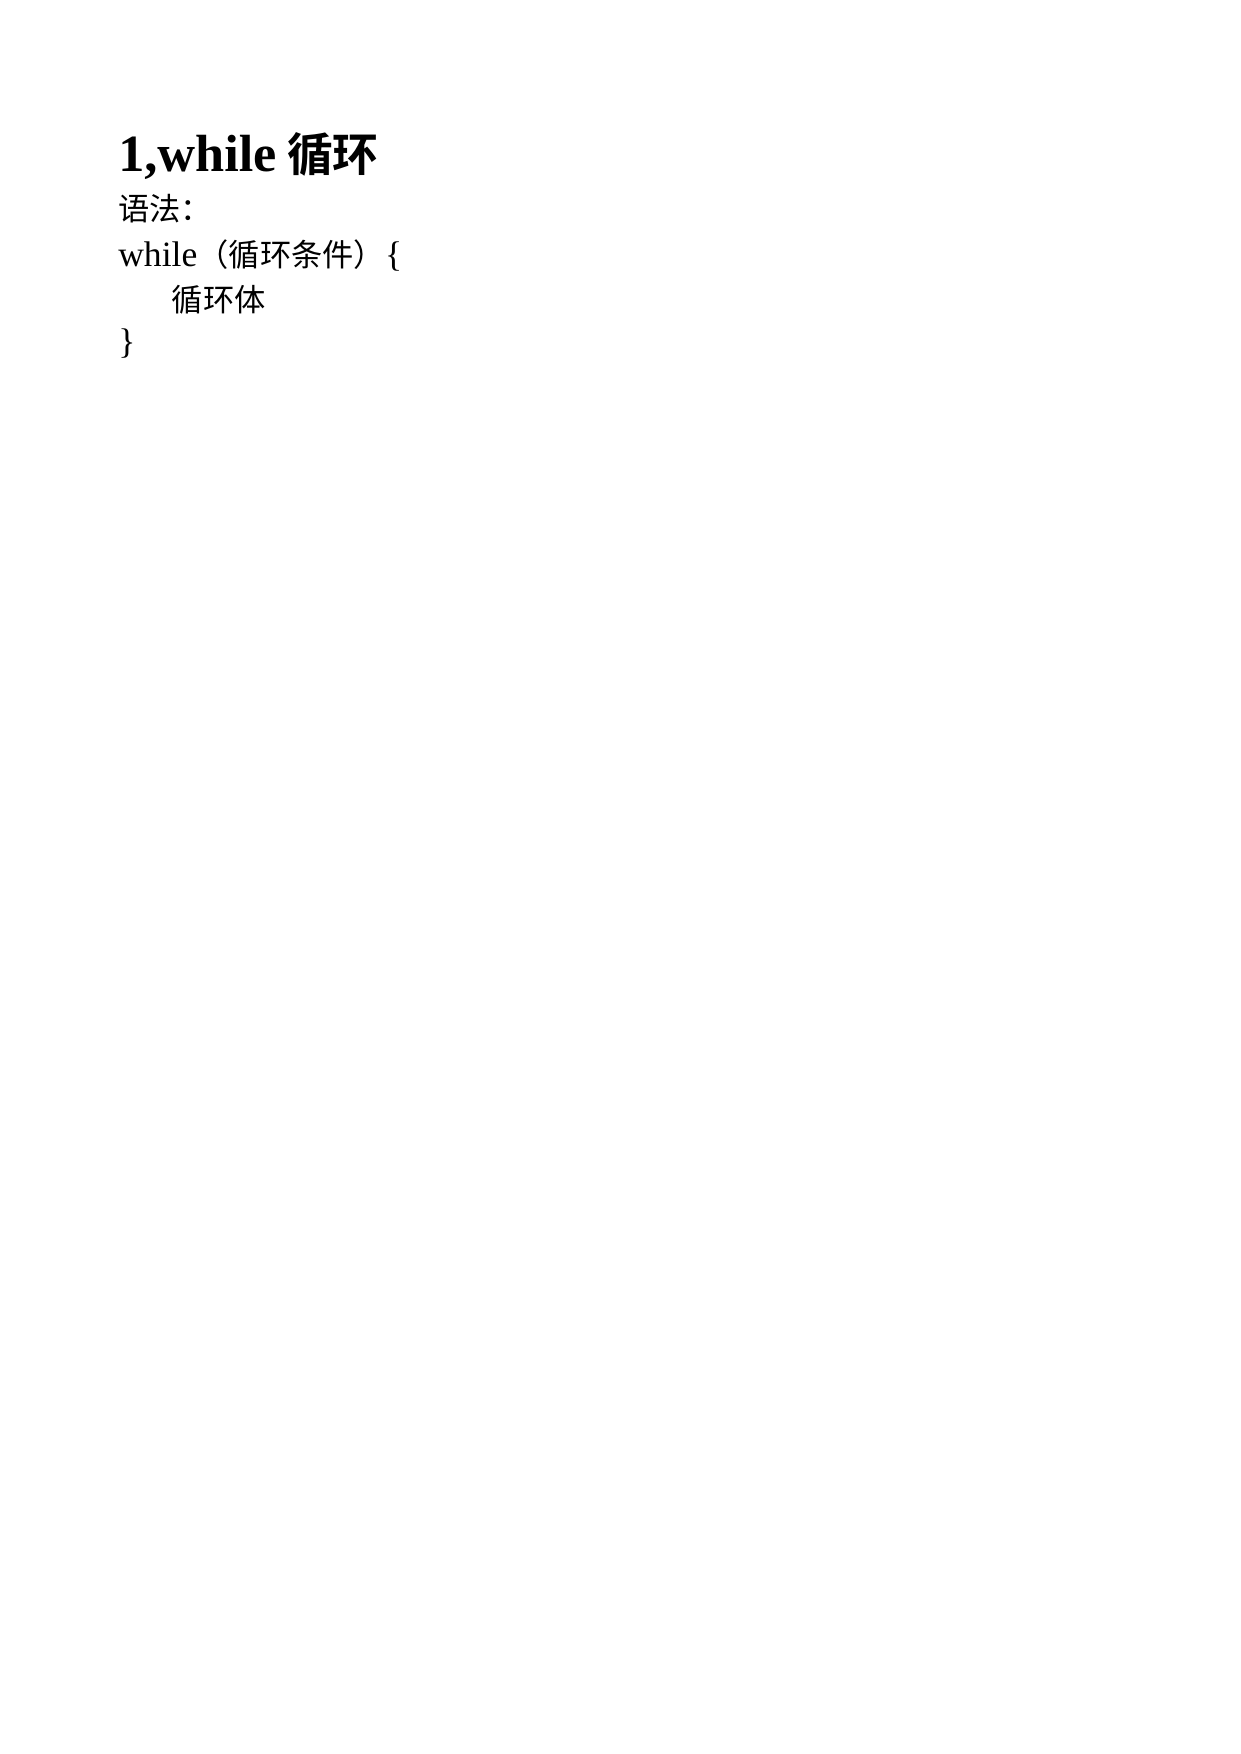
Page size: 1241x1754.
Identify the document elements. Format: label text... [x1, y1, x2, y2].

text 语法： [118, 184, 1122, 230]
text 1,while循环 [118, 118, 1122, 184]
text while（循环条件）{ [118, 230, 1122, 275]
text 循环体 [118, 275, 1122, 320]
text } [118, 320, 1122, 361]
